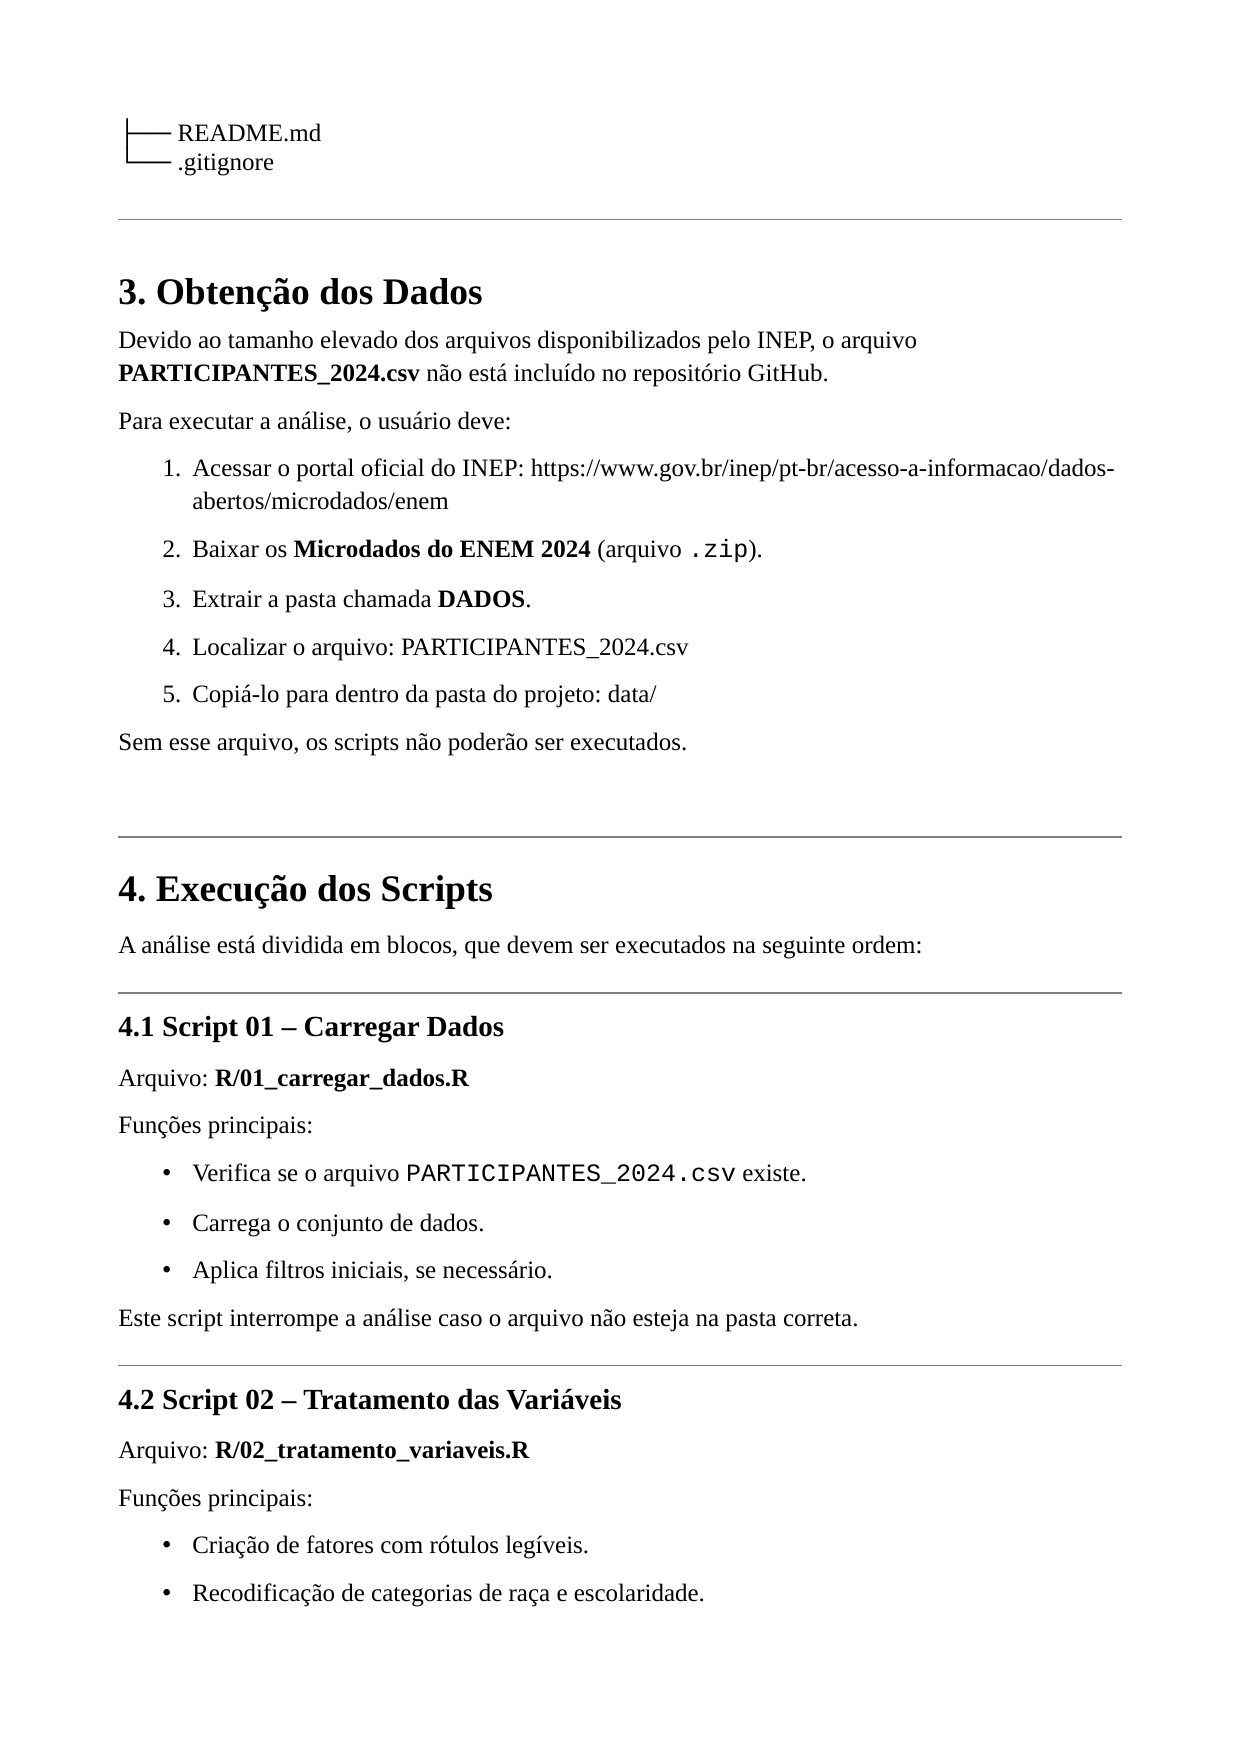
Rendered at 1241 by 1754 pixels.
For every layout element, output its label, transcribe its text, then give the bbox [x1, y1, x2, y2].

list Localizar o arquivo: PARTICIPANTES_2024.csv [162, 632, 1122, 660]
text Funções principais: [118, 1110, 1122, 1139]
text └── .gitignore [118, 147, 1122, 176]
list Verifica se o arquivo PARTICIPANTES_2024.csv existe. [162, 1158, 1122, 1189]
list Criação de fatores com rótulos legíveis. [162, 1530, 1122, 1559]
text Devido ao tamanho elevado dos arquivos disponibilizados pelo INEP, o arquivo PARTICIPANTES_2024.csv não está incluído no repositório GitHub. [118, 325, 1122, 387]
list Copiá-lo para dentro da pasta do projeto: data/ [162, 679, 1122, 708]
subtitle 3. Obtenção dos Dados [118, 269, 1122, 313]
text Para executar a análise, o usuário deve: [118, 406, 1122, 434]
text Sem esse arquivo, os scripts não poderão ser executados. [118, 727, 1122, 756]
subtitle 4.2 Script 02 – Tratamento das Variáveis [118, 1382, 1122, 1416]
text A análise está dividida em blocos, que devem ser executados na seguinte ordem: [118, 930, 1122, 959]
text Este script interrompe a análise caso o arquivo não esteja na pasta correta. [118, 1303, 1122, 1332]
list Extrair a pasta chamada DADOS. [162, 584, 1122, 613]
list Carrega o conjunto de dados. [162, 1208, 1122, 1237]
list Aplica filtros iniciais, se necessário. [162, 1255, 1122, 1284]
subtitle 4. Execução dos Scripts [118, 866, 1122, 909]
subtitle 4.1 Script 01 – Carregar Dados [118, 1009, 1122, 1043]
text Funções principais: [118, 1483, 1122, 1512]
list Acessar o portal oficial do INEP: https://www.gov.br/inep/pt-br/acesso-a-informacao/dados-abertos/microdados/enem [162, 453, 1122, 515]
text ├── README.md [128, 118, 1122, 147]
text Arquivo: R/02_tratamento_variaveis.R [118, 1435, 1122, 1464]
list Baixar os Microdados do ENEM 2024 (arquivo .zip). [162, 534, 1122, 565]
text Arquivo: R/01_carregar_dados.R [118, 1063, 1122, 1091]
list Recodificação de categorias de raça e escolaridade. [162, 1578, 1122, 1607]
